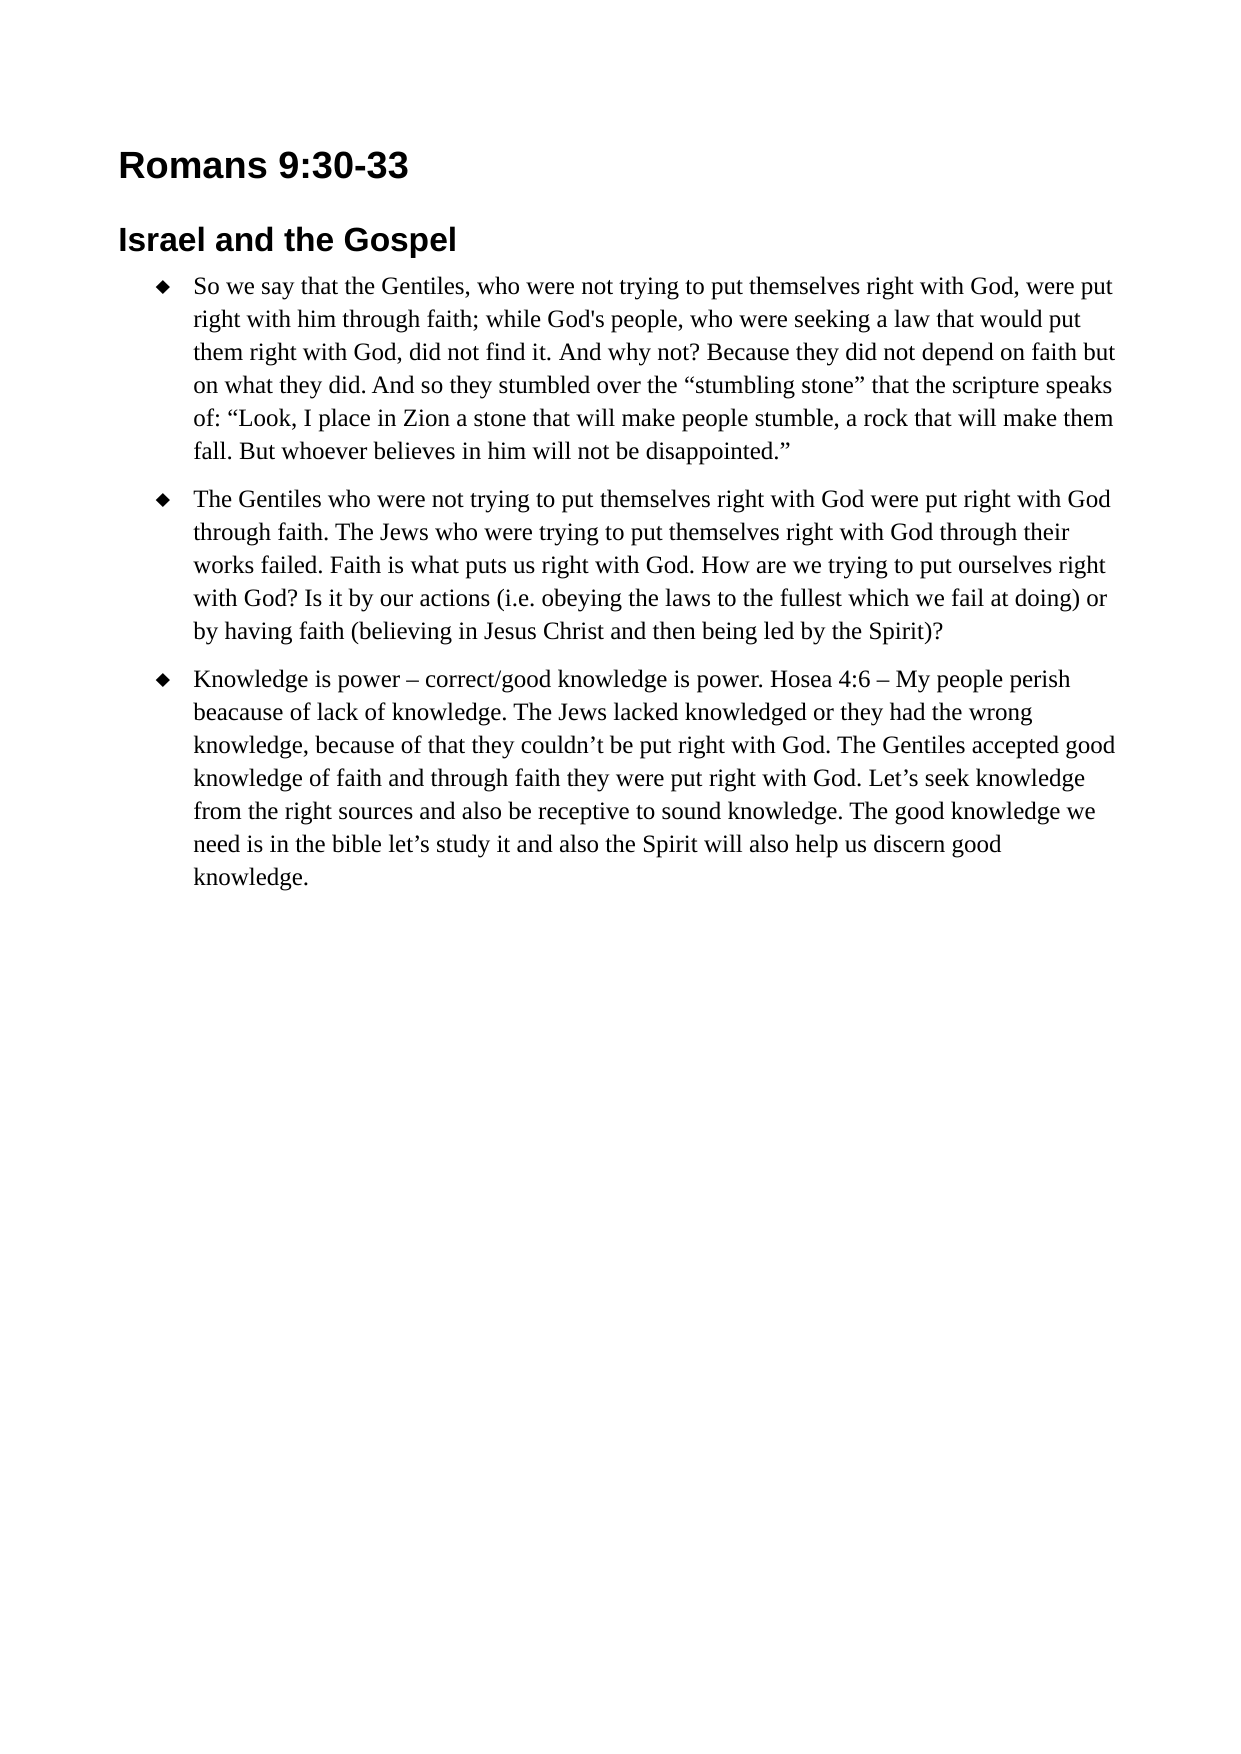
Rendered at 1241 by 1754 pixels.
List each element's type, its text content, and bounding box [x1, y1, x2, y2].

list The Gentiles who were not trying to put themselves right with God were put right with God through faith. The Jews who were trying to put themselves right with God through their works failed. Faith is what puts us right with God. How are we trying to put ourselves right with God? Is it by our actions (i.e. obeying the laws to the fullest which we fail at doing) or by having faith (believing in Jesus Christ and then being led by the Spirit)? [156, 484, 1122, 645]
subtitle Israel and the Gospel [118, 220, 1122, 259]
subtitle Romans 9:30-33 [118, 143, 1122, 187]
list Knowledge is power – correct/good knowledge is power. Hosea 4:6 – My people perish beacause of lack of knowledge. The Jews lacked knowledged or they had the wrong knowledge, because of that they couldn’t be put right with God. The Gentiles accepted good knowledge of faith and through faith they were put right with God. Let’s seek knowledge from the right sources and also be receptive to sound knowledge. The good knowledge we need is in the bible let’s study it and also the Spirit will also help us discern good knowledge. [156, 664, 1122, 891]
list So we say that the Gentiles, who were not trying to put themselves right with God, were put right with him through faith; while God's people, who were seeking a law that would put them right with God, did not find it. And why not? Because they did not depend on faith but on what they did. And so they stumbled over the “stumbling stone” that the scripture speaks of: “Look, I place in Zion a stone that will make people stumble, a rock that will make them fall. But whoever believes in him will not be disappointed.” [156, 271, 1122, 465]
